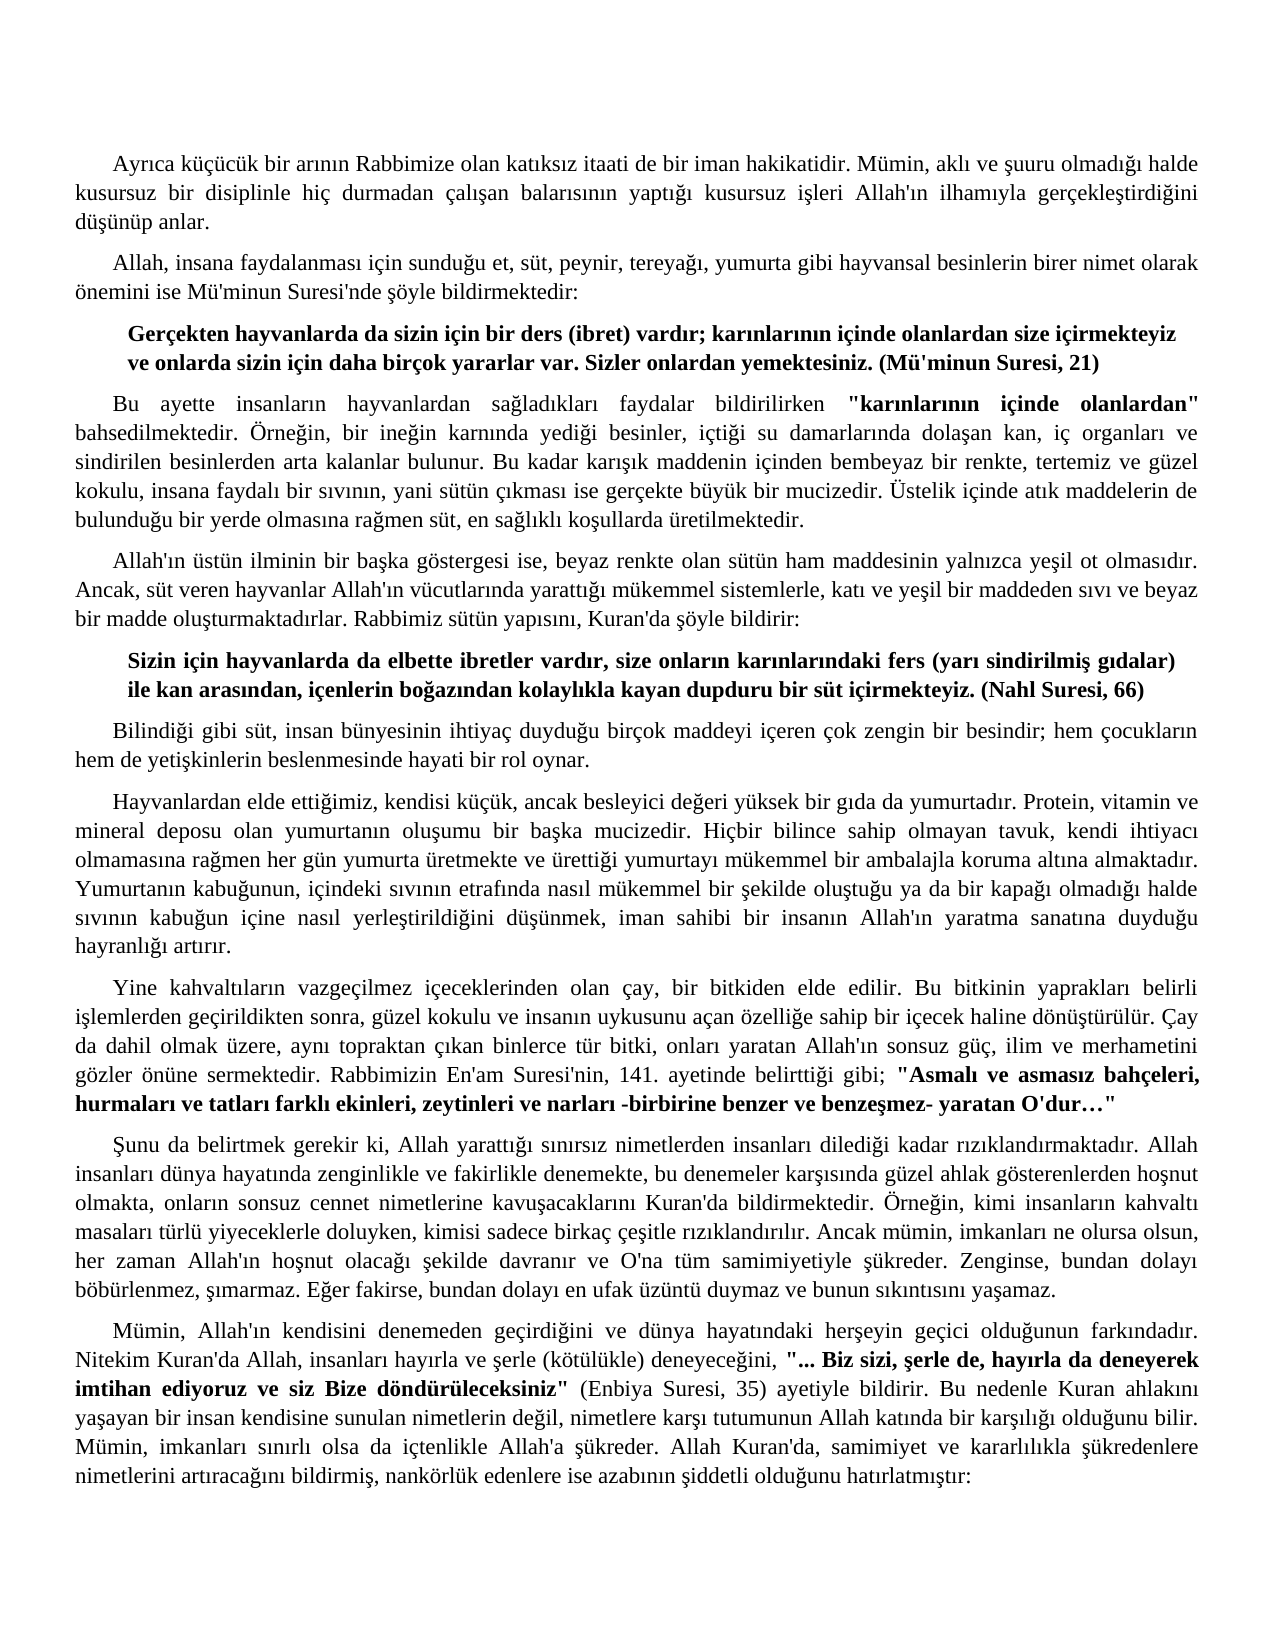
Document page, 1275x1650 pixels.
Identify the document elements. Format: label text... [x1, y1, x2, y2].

text Ayrıca küçücük bir arının Rabbimize olan katıksız itaati de bir iman hakikatidir. Mümin, aklı ve şuuru olmadığı halde kusursuz bir disiplinle hiç durmadan çalışan balarısının yaptığı kusursuz işleri Allah'ın ilhamıyla gerçekleştirdiğini düşünüp anlar. [75, 150, 1200, 234]
text Yine kahvaltıların vazgeçilmez içeceklerinden olan çay, bir bitkiden elde edilir. Bu bitkinin yaprakları belirli işlemlerden geçirildikten sonra, güzel kokulu ve insanın uykusunu açan özelliğe sahip bir içecek haline dönüştürülür. Çay da dahil olmak üzere, aynı topraktan çıkan binlerce tür bitki, onları yaratan Allah'ın sonsuz güç, ilim ve merhametini gözler önüne sermektedir. Rabbimizin En'am Suresi'nin, 141. ayetinde belirttiği gibi; "Asmalı ve asmasız bahçeleri, hurmaları ve tatları farklı ekinleri, zeytinleri ve narları -birbirine benzer ve benzeşmez- yaratan O'dur…" [75, 974, 1200, 1116]
text Bu ayette insanların hayvanlardan sağladıkları faydalar bildirilirken "karınlarının içinde olanlardan" bahsedilmektedir. Örneğin, bir ineğin karnında yediği besinler, içtiği su damarlarında dolaşan kan, iç organları ve sindirilen besinlerden arta kalanlar bulunur. Bu kadar karışık maddenin içinden bembeyaz bir renkte, tertemiz ve güzel kokulu, insana faydalı bir sıvının, yani sütün çıkması ise gerçekte büyük bir mucizedir. Üstelik içinde atık maddelerin de bulunduğu bir yerde olmasına rağmen süt, en sağlıklı koşullarda üretilmektedir. [75, 390, 1200, 532]
text Allah'ın üstün ilminin bir başka göstergesi ise, beyaz renkte olan sütün ham maddesinin yalnızca yeşil ot olmasıdır. Ancak, süt veren hayvanlar Allah'ın vücutlarında yarattığı mükemmel sistemlerle, katı ve yeşil bir maddeden sıvı ve beyaz bir madde oluşturmaktadırlar. Rabbimiz sütün yapısını, Kuran'da şöyle bildirir: [75, 547, 1200, 632]
text Şunu da belirtmek gerekir ki, Allah yarattığı sınırsız nimetlerden insanları dilediği kadar rızıklandırmaktadır. Allah insanları dünya hayatında zenginlikle ve fakirlikle denemekte, bu denemeler karşısında güzel ahlak gösterenlerden hoşnut olmakta, onların sonsuz cennet nimetlerine kavuşacaklarını Kuran'da bildirmektedir. Örneğin, kimi insanların kahvaltı masaları türlü yiyeceklerle doluyken, kimisi sadece birkaç çeşitle rızıklandırılır. Ancak mümin, imkanları ne olursa olsun, her zaman Allah'ın hoşnut olacağı şekilde davranır ve O'na tüm samimiyetiyle şükreder. Zenginse, bundan dolayı böbürlenmez, şımarmaz. Eğer fakirse, bundan dolayı en ufak üzüntü duymaz ve bunun sıkıntısını yaşamaz. [75, 1131, 1200, 1302]
text Gerçekten hayvanlarda da sizin için bir ders (ibret) vardır; karınlarının içinde olanlardan size içirmekteyiz ve onlarda sizin için daha birçok yararlar var. Sizler onlardan yemektesiniz. (Mü'minun Suresi, 21) [127, 320, 1177, 375]
text Sizin için hayvanlarda da elbette ibretler vardır, size onların karınlarındaki fers (yarı sindirilmiş gıdalar) ile kan arasından, içenlerin boğazından kolaylıkla kayan dupduru bir süt içirmekteyiz. (Nahl Suresi, 66) [127, 647, 1177, 702]
text Mümin, Allah'ın kendisini denemeden geçirdiğini ve dünya hayatındaki herşeyin geçici olduğunun farkındadır. Nitekim Kuran'da Allah, insanları hayırla ve şerle (kötülükle) deneyeceğini, "... Biz sizi, şerle de, hayırla da deneyerek imtihan ediyoruz ve siz Bize döndürüleceksiniz" (Enbiya Suresi, 35) ayetiyle bildirir. Bu nedenle Kuran ahlakını yaşayan bir insan kendisine sunulan nimetlerin değil, nimetlere karşı tutumunun Allah katında bir karşılığı olduğunu bilir. Mümin, imkanları sınırlı olsa da içtenlikle Allah'a şükreder. Allah Kuran'da, samimiyet ve kararlılıkla şükredenlere nimetlerini artıracağını bildirmiş, nankörlük edenlere ise azabının şiddetli olduğunu hatırlatmıştır: [75, 1317, 1200, 1489]
text Allah, insana faydalanması için sunduğu et, süt, peynir, tereyağı, yumurta gibi hayvansal besinlerin birer nimet olarak önemini ise Mü'minun Suresi'nde şöyle bildirmektedir: [75, 249, 1200, 305]
text Bilindiği gibi süt, insan bünyesinin ihtiyaç duyduğu birçok maddeyi içeren çok zengin bir besindir; hem çocukların hem de yetişkinlerin beslenmesinde hayati bir rol oynar. [75, 717, 1200, 773]
text Hayvanlardan elde ettiğimiz, kendisi küçük, ancak besleyici değeri yüksek bir gıda da yumurtadır. Protein, vitamin ve mineral deposu olan yumurtanın oluşumu bir başka mucizedir. Hiçbir bilince sahip olmayan tavuk, kendi ihtiyacı olmamasına rağmen her gün yumurta üretmekte ve ürettiği yumurtayı mükemmel bir ambalajla koruma altına almaktadır. Yumurtanın kabuğunun, içindeki sıvının etrafında nasıl mükemmel bir şekilde oluştuğu ya da bir kapağı olmadığı halde sıvının kabuğun içine nasıl yerleştirildiğini düşünmek, iman sahibi bir insanın Allah'ın yaratma sanatına duyduğu hayranlığı artırır. [75, 788, 1200, 959]
